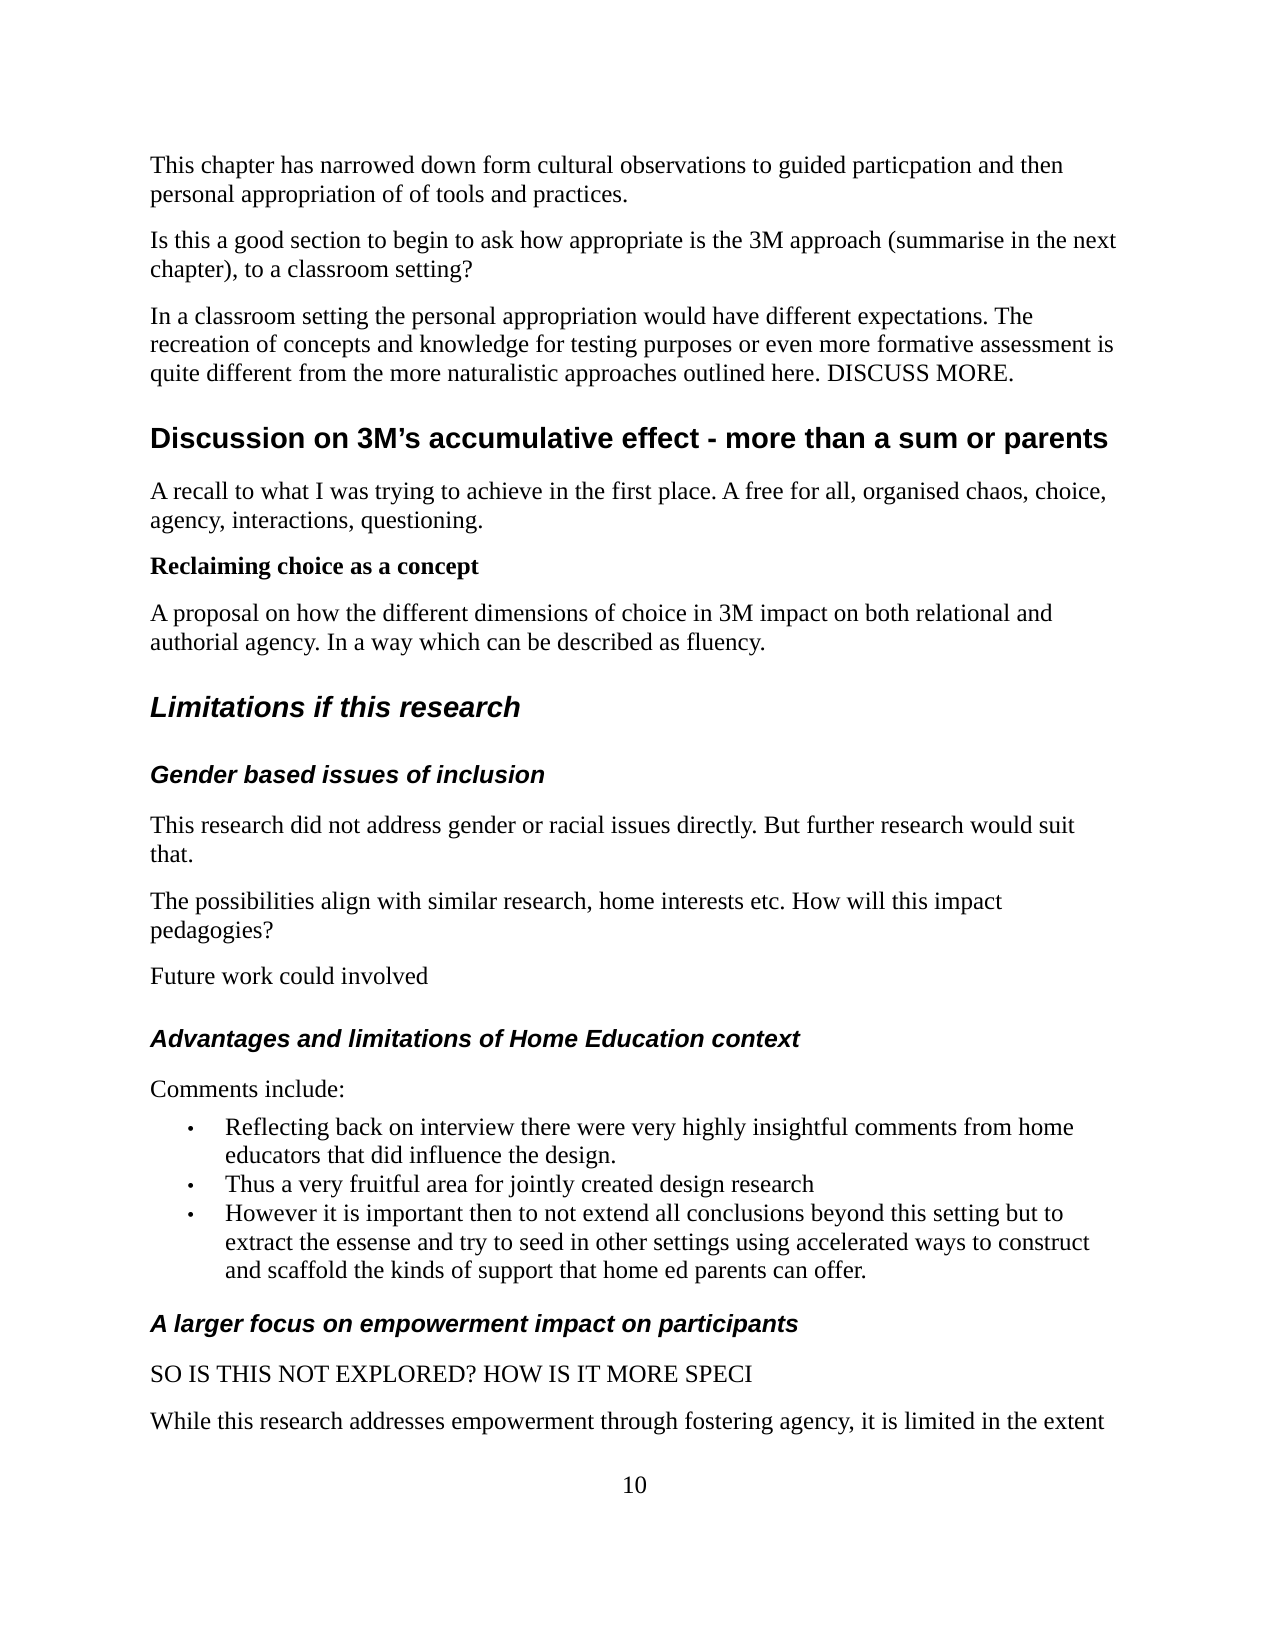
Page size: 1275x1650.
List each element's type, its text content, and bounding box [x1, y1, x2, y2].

subtitle Limitations if this research [150, 689, 1125, 723]
text While this research addresses empowerment through fostering agency, it is limited in the extent [150, 1406, 1125, 1435]
text A recall to what I was trying to achieve in the first place. A free for all, organised chaos, choice, agency, interactions, questioning. [150, 476, 1125, 533]
text SO IS THIS NOT EXPLORED? HOW IS IT MORE SPECI [150, 1359, 1125, 1388]
list Thus a very fruitful area for jointly created design research [187, 1169, 1125, 1198]
text Reclaiming choice as a concept [150, 551, 1125, 580]
text This research did not address gender or racial issues directly. But further research would suit that. [150, 811, 1125, 868]
subtitle A larger focus on empowerment impact on participants [150, 1309, 1125, 1338]
list Reflecting back on interview there were very highly insightful comments from home educators that did influence the design. [187, 1112, 1125, 1169]
subtitle Advantages and limitations of Home Education context [150, 1024, 1125, 1053]
text In a classroom setting the personal appropriation would have different expectations. The recreation of concepts and knowledge for testing purposes or even more formative assessment is quite different from the more naturalistic approaches outlined here. DISCUSS MORE. [150, 301, 1125, 387]
subtitle Gender based issues of inclusion [150, 761, 1125, 789]
text The possibilities align with similar research, home interests etc. How will this impact pedagogies? [150, 886, 1125, 943]
text Comments include: [150, 1074, 1125, 1103]
subtitle Discussion on 3M’s accumulative effect - more than a sum or parents [150, 421, 1125, 454]
text A proposal on how the different dimensions of choice in 3M impact on both relational and authorial agency. In a way which can be described as fluency. [150, 598, 1125, 656]
text This chapter has narrowed down form cultural observations to guided particpation and then personal appropriation of of tools and practices. [150, 150, 1125, 207]
text Future work could involved [150, 961, 1125, 990]
list However it is important then to not extend all conclusions beyond this setting but to extract the essense and try to seed in other settings using accelerated ways to construct and scaffold the kinds of support that home ed parents can offer. [187, 1198, 1125, 1284]
text Is this a good section to begin to ask how appropriate is the 3M approach (summarise in the next chapter), to a classroom setting? [150, 225, 1125, 283]
